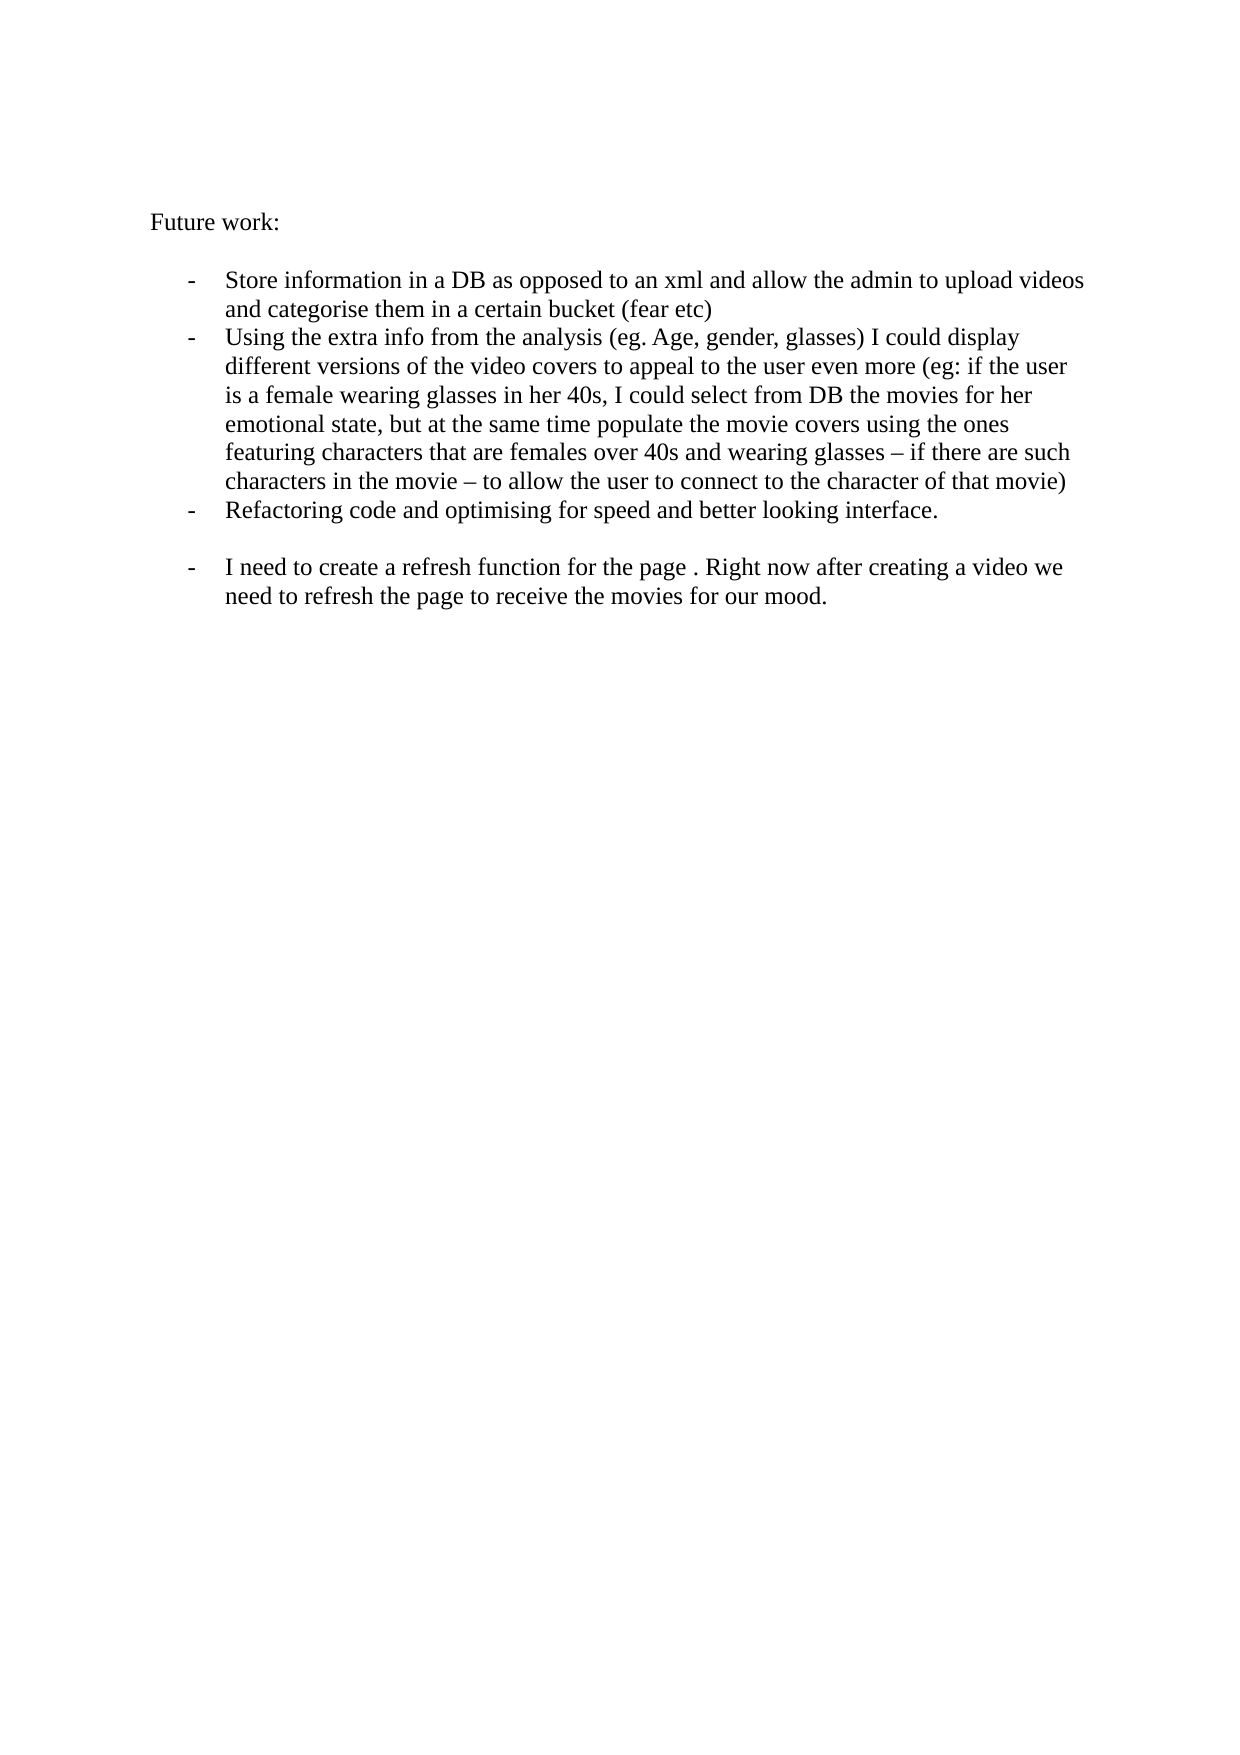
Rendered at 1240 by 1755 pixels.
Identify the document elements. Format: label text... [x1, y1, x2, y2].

list Using the extra info from the analysis (eg. Age, gender, glasses) I could display different versions of the video covers to appeal to the user even more (eg: if the user is a female wearing glasses in her 40s, I could select from DB the movies for her emotional state, but at the same time populate the movie covers using the ones featuring characters that are females over 40s and wearing glasses – if there are such characters in the movie – to allow the user to connect to the character of that movie) [187, 322, 1089, 495]
text Future work: [150, 207, 1089, 236]
list Refactoring code and optimising for speed and better looking interface. [187, 495, 1089, 524]
list Store information in a DB as opposed to an xml and allow the admin to upload videos and categorise them in a certain bucket (fear etc) [187, 265, 1089, 322]
list I need to create a refresh function for the page . Right now after creating a video we need to refresh the page to receive the movies for our mood. [187, 552, 1089, 610]
